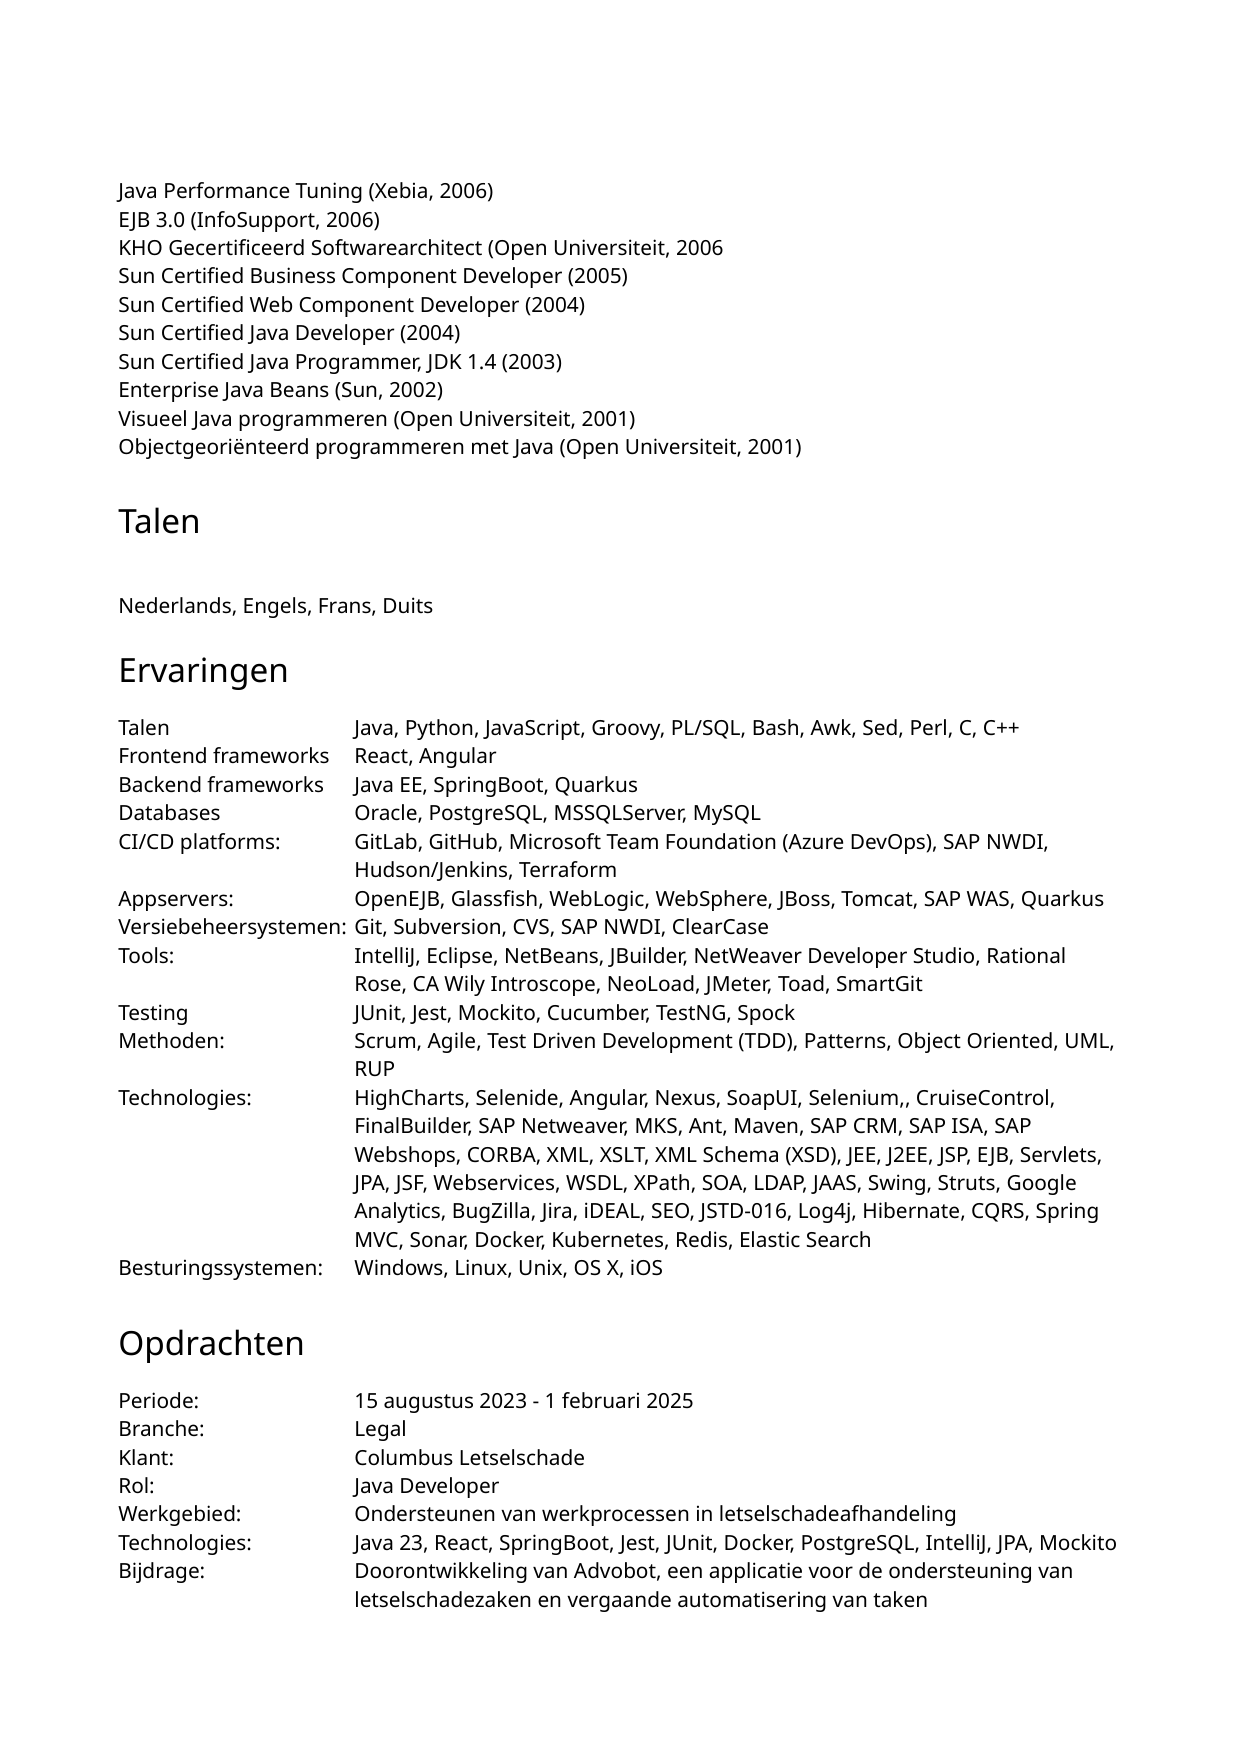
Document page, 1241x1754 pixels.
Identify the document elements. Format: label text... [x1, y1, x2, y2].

table_cell Scrum, Agile, Test Driven Development (TDD), Patterns, Object Oriented, UML, RUP [354, 1026, 1122, 1083]
table_cell Columbus Letselschade [354, 1443, 1122, 1471]
table_cell Rol: [118, 1471, 354, 1499]
table_cell Technologies: [118, 1528, 354, 1556]
table_cell Visueel Java programmeren (Open Universiteit, 2001) [118, 404, 1122, 432]
table_cell Java EE, SpringBoot, Quarkus [354, 770, 1122, 798]
table_cell Java Developer [354, 1471, 1122, 1499]
table_cell Sun Certified Web Component Developer (2004) [118, 290, 1122, 318]
text Nederlands, Engels, Frans, Duits [118, 591, 1122, 620]
text Talen [118, 498, 1122, 543]
table_cell Windows, Linux, Unix, OS X, iOS [354, 1254, 1122, 1282]
table_cell OpenEJB, Glassfish, WebLogic, WebSphere, JBoss, Tomcat, SAP WAS, Quarkus [354, 884, 1122, 912]
table_header Periode: [118, 1386, 354, 1414]
table_cell IntelliJ, Eclipse, NetBeans, JBuilder, NetWeaver Developer Studio, Rational Rose, CA Wily Introscope, NeoLoad, JMeter, Toad, SmartGit [354, 941, 1122, 998]
table_cell Testing [118, 998, 354, 1026]
table_cell Objectgeoriënteerd programmeren met Java (Open Universiteit, 2001) [118, 432, 1122, 461]
table_cell Java Performance Tuning (Xebia, 2006) [118, 176, 1122, 205]
table_cell Branche: [118, 1414, 354, 1443]
table_cell JUnit, Jest, Mockito, Cucumber, TestNG, Spock [354, 998, 1122, 1026]
table_cell Enterprise Java Beans (Sun, 2002) [118, 375, 1122, 404]
table_cell Bijdrage: [118, 1556, 354, 1613]
text Opdrachten [118, 1319, 1122, 1365]
table_cell Doorontwikkeling van Advobot, een applicatie voor de ondersteuning van letselschadezaken en vergaande automatisering van taken [354, 1556, 1122, 1613]
table_cell EJB 3.0 (InfoSupport, 2006) [118, 205, 1122, 233]
table_cell Methoden: [118, 1026, 354, 1083]
table_cell Backend frameworks [118, 770, 354, 798]
table_cell Legal [354, 1414, 1122, 1443]
table_cell KHO Gecertificeerd Softwarearchitect (Open Universiteit, 2006 [118, 233, 1122, 262]
table_cell Java 23, React, SpringBoot, Jest, JUnit, Docker, PostgreSQL, IntelliJ, JPA, Mockito [354, 1528, 1122, 1556]
table_header Talen [118, 713, 354, 742]
table_cell React, Angular [354, 742, 1122, 770]
table_cell Databases [118, 799, 354, 827]
table_cell HighCharts, Selenide, Angular, Nexus, SoapUI, Selenium,, CruiseControl, FinalBuilder, SAP Netweaver, MKS, Ant, Maven, SAP CRM, SAP ISA, SAP Webshops, CORBA, XML, XSLT, XML Schema (XSD), JEE, J2EE, JSP, EJB, Servlets, JPA, JSF, Webservices, WSDL, XPath, SOA, LDAP, JAAS, Swing, Struts, Google Analytics, BugZilla, Jira, iDEAL, SEO, JSTD-016, Log4j, Hibernate, CQRS, Spring MVC, Sonar, Docker, Kubernetes, Redis, Elastic Search [354, 1083, 1122, 1253]
table_cell GitLab, GitHub, Microsoft Team Foundation (Azure DevOps), SAP NWDI, Hudson/Jenkins, Terraform [354, 827, 1122, 884]
table_header Java, Python, JavaScript, Groovy, PL/SQL, Bash, Awk, Sed, Perl, C, C++ [354, 713, 1122, 742]
table_cell Oracle, PostgreSQL, MSSQLServer, MySQL [354, 799, 1122, 827]
text Ervaringen [118, 647, 1122, 692]
table_header 15 augustus 2023 - 1 februari 2025 [354, 1386, 1122, 1414]
table_cell Tools: [118, 941, 354, 998]
table_cell Sun Certified Java Programmer, JDK 1.4 (2003) [118, 347, 1122, 375]
table_cell Werkgebied: [118, 1500, 354, 1528]
table_cell Ondersteunen van werkprocessen in letselschadeafhandeling [354, 1500, 1122, 1528]
table_cell Technologies: [118, 1083, 354, 1253]
table_cell CI/CD platforms: [118, 827, 354, 884]
table_cell Git, Subversion, CVS, SAP NWDI, ClearCase [354, 912, 1122, 941]
table_cell Sun Certified Java Developer (2004) [118, 319, 1122, 347]
table_cell Versiebeheersystemen: [118, 912, 354, 941]
table_cell Frontend frameworks [118, 742, 354, 770]
table_cell Klant: [118, 1443, 354, 1471]
table_cell Besturingssystemen: [118, 1254, 354, 1282]
table_cell Appservers: [118, 884, 354, 912]
table_cell Sun Certified Business Component Developer (2005) [118, 262, 1122, 290]
